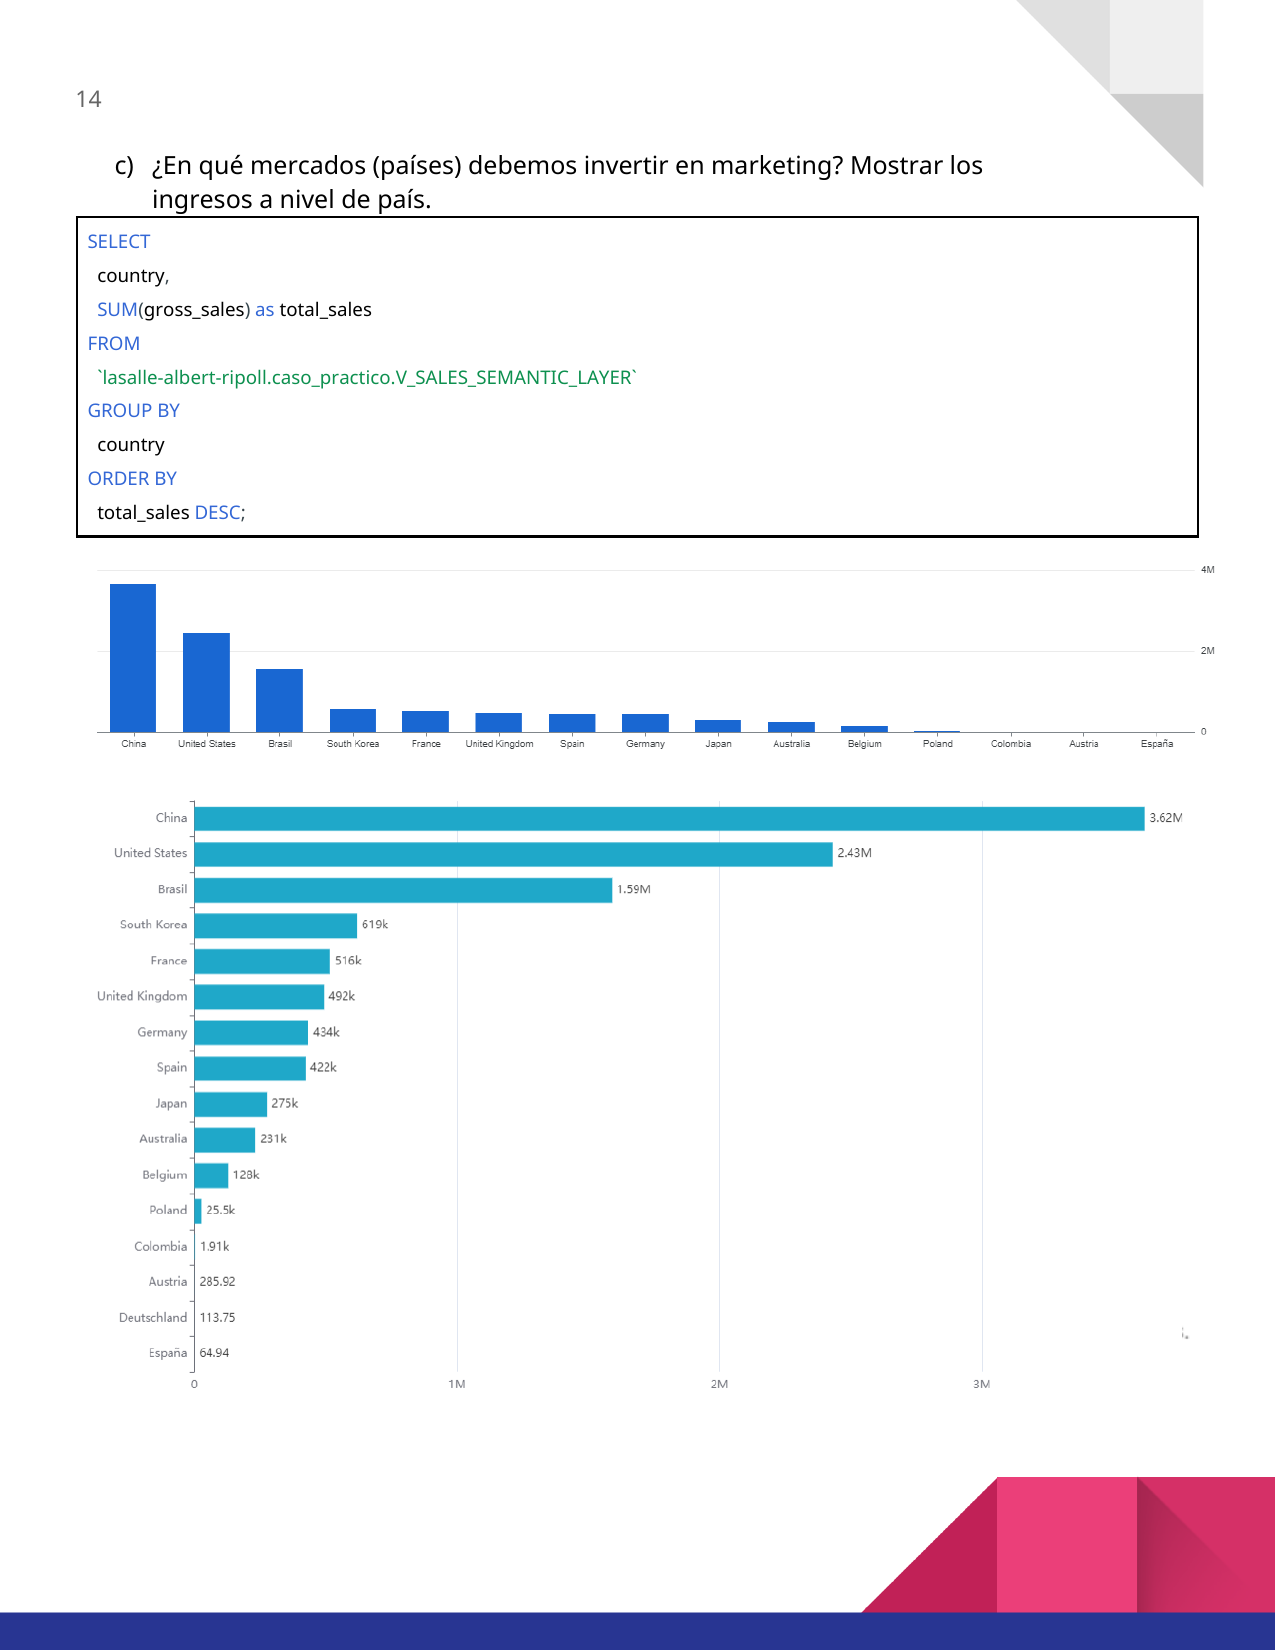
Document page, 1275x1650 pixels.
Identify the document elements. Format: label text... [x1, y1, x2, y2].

picture [0, 1475, 1275, 1650]
subtitle ¿En qué mercados (países) debemos invertir en marketing? Mostrar los ingresos a nivel de país. [114, 148, 1198, 216]
picture [1015, 0, 1204, 188]
picture [95, 556, 1217, 754]
table_header SELECT country, SUM(gross_sales) as total_sales FROM `lasalle-albert-ripoll.caso_practico.V_SALES_SEMANTIC_LAYER` GROUP BY country ORDER BY total_sales DESC; [78, 218, 1197, 535]
picture [92, 790, 1199, 1406]
